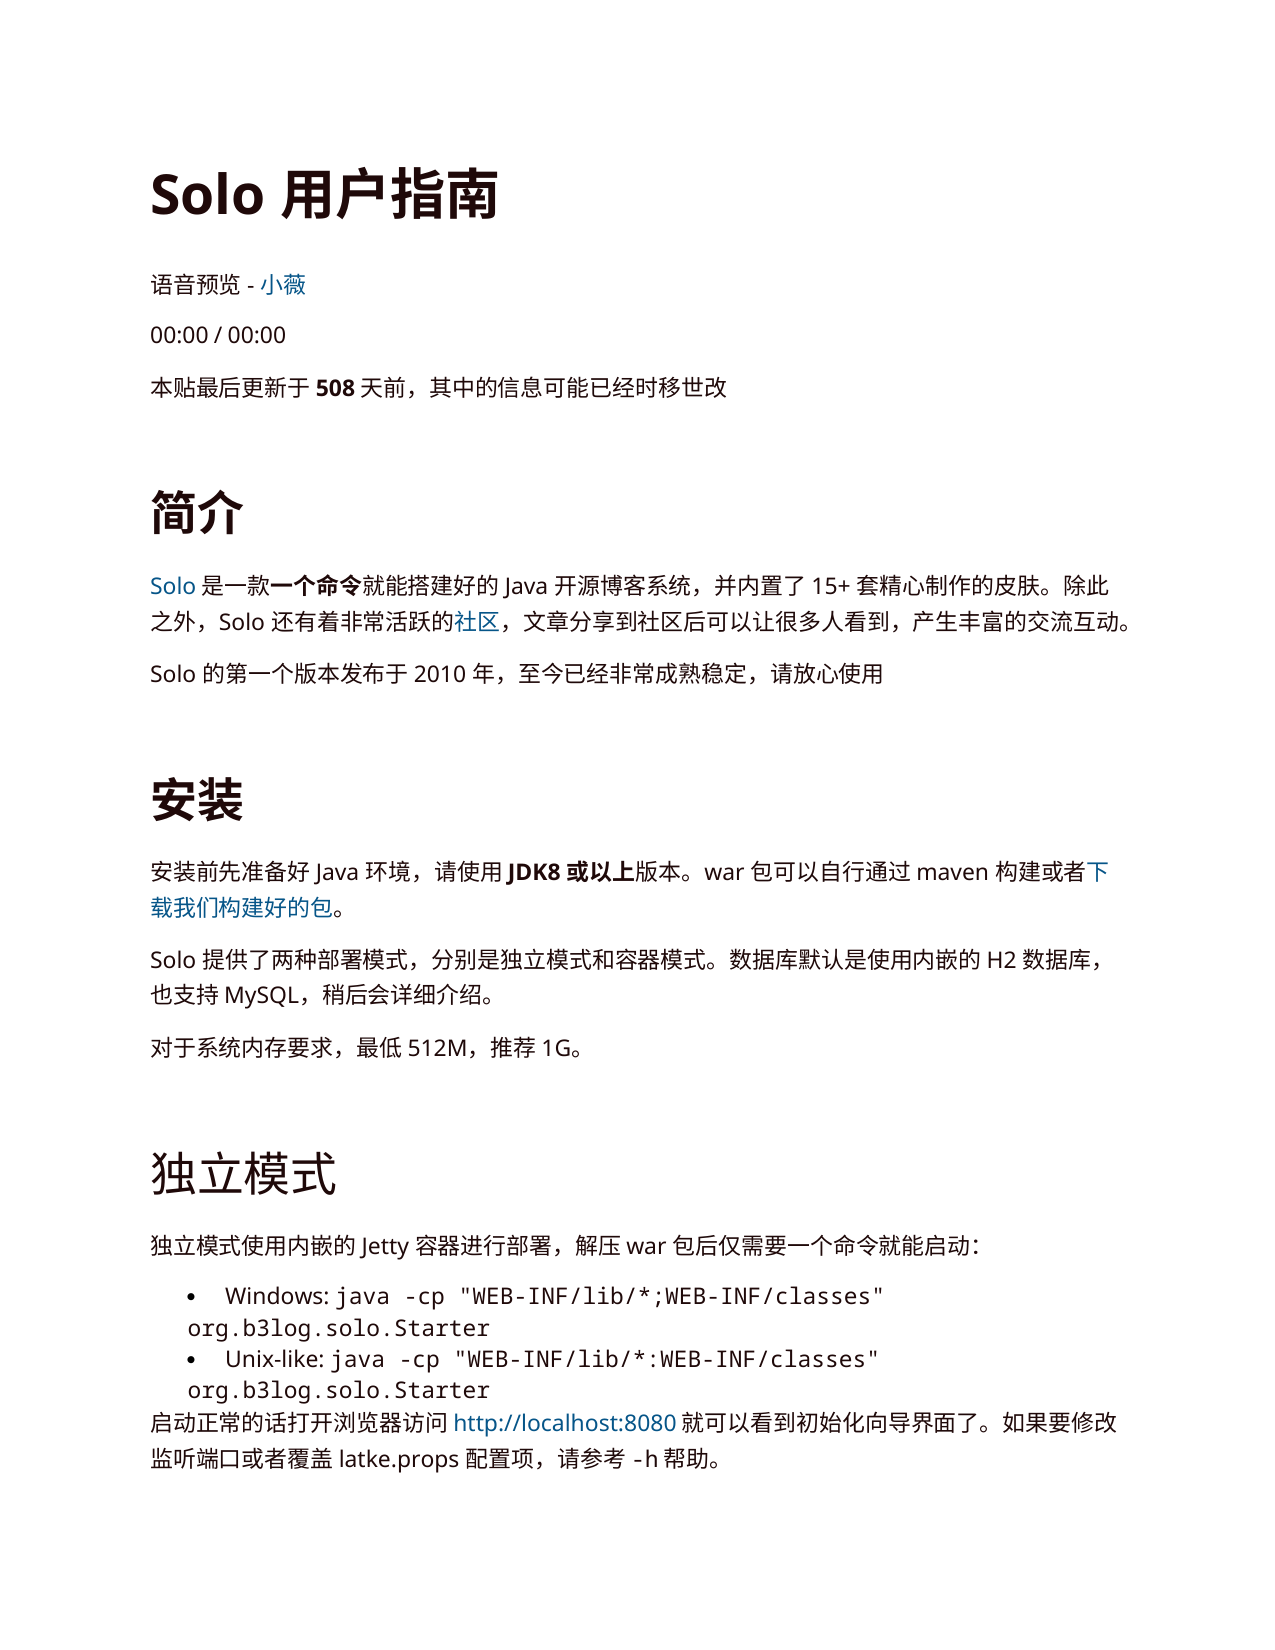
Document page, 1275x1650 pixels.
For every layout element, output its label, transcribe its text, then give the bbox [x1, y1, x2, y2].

text 启动正常的话打开浏览器访问 http://localhost:8080 就可以看到初始化向导界面了。如果要修改监听端口或者覆盖 latke.props 配置项，请参考 -h 帮助。 [150, 1405, 1125, 1474]
text 00:00 / 00:00 [150, 319, 1125, 351]
text 本贴最后更新于 508 天前，其中的信息可能已经时移世改 [150, 369, 1125, 403]
subtitle 独立模式 [150, 1137, 1125, 1204]
text Solo 的第一个版本发布于 2010 年，至今已经非常成熟稳定，请放心使用 [150, 656, 1125, 689]
text 安装前先准备好 Java 环境，请使用 JDK8 或以上版本。war 包可以自行通过 maven 构建或者下载我们构建好的包。 [150, 854, 1125, 923]
subtitle Solo 用户指南 [150, 150, 1125, 230]
list Unix-like: java -cp "WEB-INF/lib/*:WEB-INF/classes" org.b3log.solo.Starter [187, 1343, 1125, 1405]
subtitle 简介 [150, 476, 1125, 544]
list Windows: java -cp "WEB-INF/lib/*;WEB-INF/classes" org.b3log.solo.Starter [187, 1280, 1125, 1343]
text Solo 是一款一个命令就能搭建好的 Java 开源博客系统，并内置了 15+ 套精心制作的皮肤。除此之外，Solo 还有着非常活跃的社区，文章分享到社区后可以让很多人看到，产生丰富的交流互动。 [150, 568, 1125, 637]
text 对于系统内存要求，最低 512M，推荐 1G。 [150, 1030, 1125, 1063]
subtitle 安装 [150, 763, 1125, 831]
text 独立模式使用内嵌的 Jetty 容器进行部署，解压 war 包后仅需要一个命令就能启动： [150, 1228, 1125, 1261]
text 语音预览 - 小薇 [150, 267, 1125, 300]
text Solo 提供了两种部署模式，分别是独立模式和容器模式。数据库默认是使用内嵌的 H2 数据库，也支持 MySQL，稍后会详细介绍。 [150, 942, 1125, 1011]
